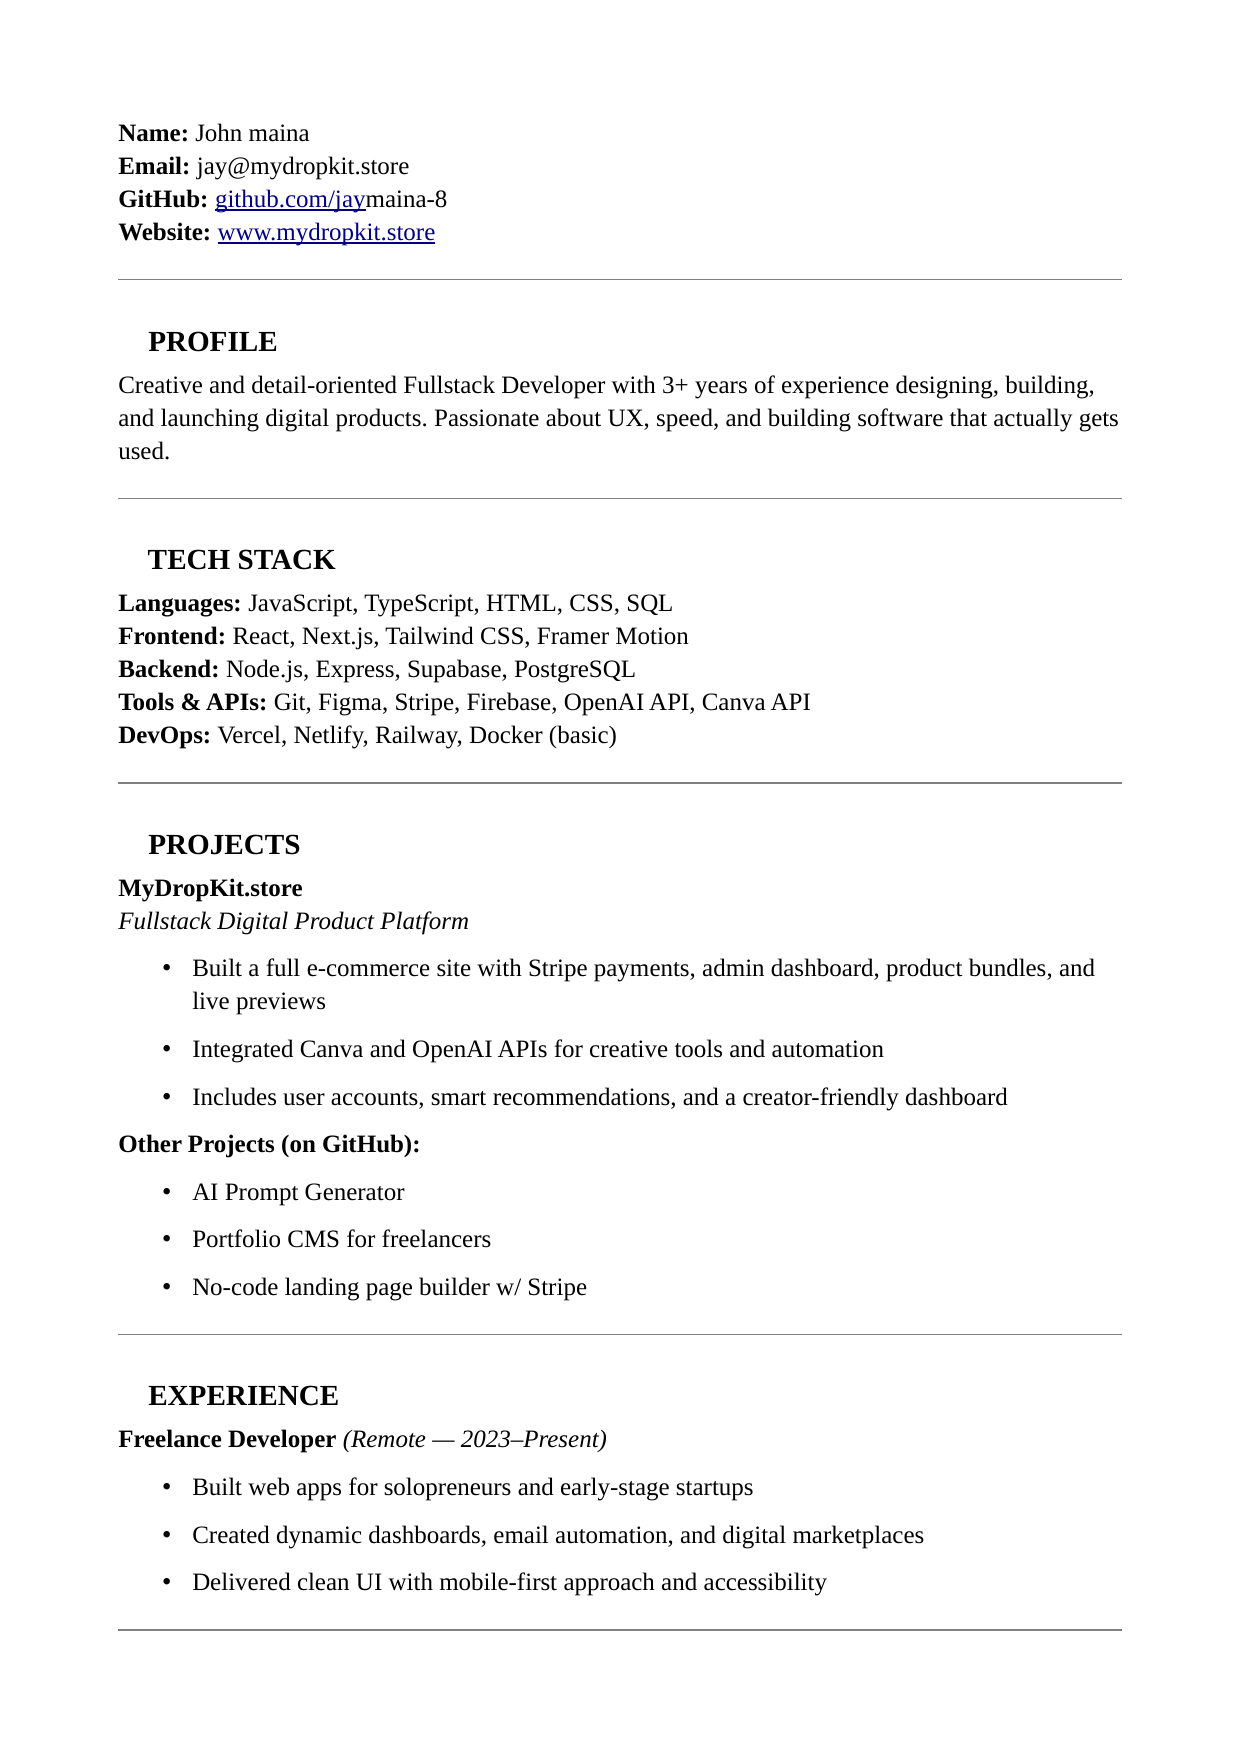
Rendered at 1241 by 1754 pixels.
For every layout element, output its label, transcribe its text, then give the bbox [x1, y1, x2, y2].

text Other Projects (on GitHub): [118, 1129, 1122, 1158]
subtitle 🧾 PROFILE [118, 324, 1122, 357]
text Freelance Developer (Remote — 2023–Present) [118, 1424, 1122, 1453]
subtitle 🚀 PROJECTS [118, 827, 1122, 860]
list Delivered clean UI with mobile-first approach and accessibility [162, 1567, 1122, 1596]
list Portfolio CMS for freelancers [162, 1224, 1122, 1253]
text MyDropKit.store Fullstack Digital Product Platform [118, 873, 1122, 934]
list AI Prompt Generator [162, 1177, 1122, 1206]
list Built web apps for solopreneurs and early-stage startups [162, 1472, 1122, 1501]
text Languages: JavaScript, TypeScript, HTML, CSS, SQL Frontend: React, Next.js, Tailwind CSS, Framer Motion Backend: Node.js, Express, Supabase, PostgreSQL Tools & APIs: Git, Figma, Stripe, Firebase, OpenAI API, Canva API DevOps: Vercel, Netlify, Railway, Docker (basic) [118, 588, 1122, 749]
subtitle 💼 EXPERIENCE [118, 1378, 1122, 1412]
list Integrated Canva and OpenAI APIs for creative tools and automation [162, 1034, 1122, 1063]
list Built a full e-commerce site with Stripe payments, admin dashboard, product bundles, and live previews [162, 953, 1122, 1015]
list No-code landing page builder w/ Stripe [162, 1272, 1122, 1301]
subtitle 🧰 TECH STACK [118, 542, 1122, 576]
text Name: John maina Email: jay@mydropkit.store GitHub: github.com/jaymaina-8 Website: www.mydropkit.store [118, 118, 1122, 246]
list Includes user accounts, smart recommendations, and a creator-friendly dashboard [162, 1082, 1122, 1110]
list Created dynamic dashboards, email automation, and digital marketplaces [162, 1520, 1122, 1548]
text Creative and detail-oriented Fullstack Developer with 3+ years of experience designing, building, and launching digital products. Passionate about UX, speed, and building software that actually gets used. [118, 370, 1122, 464]
